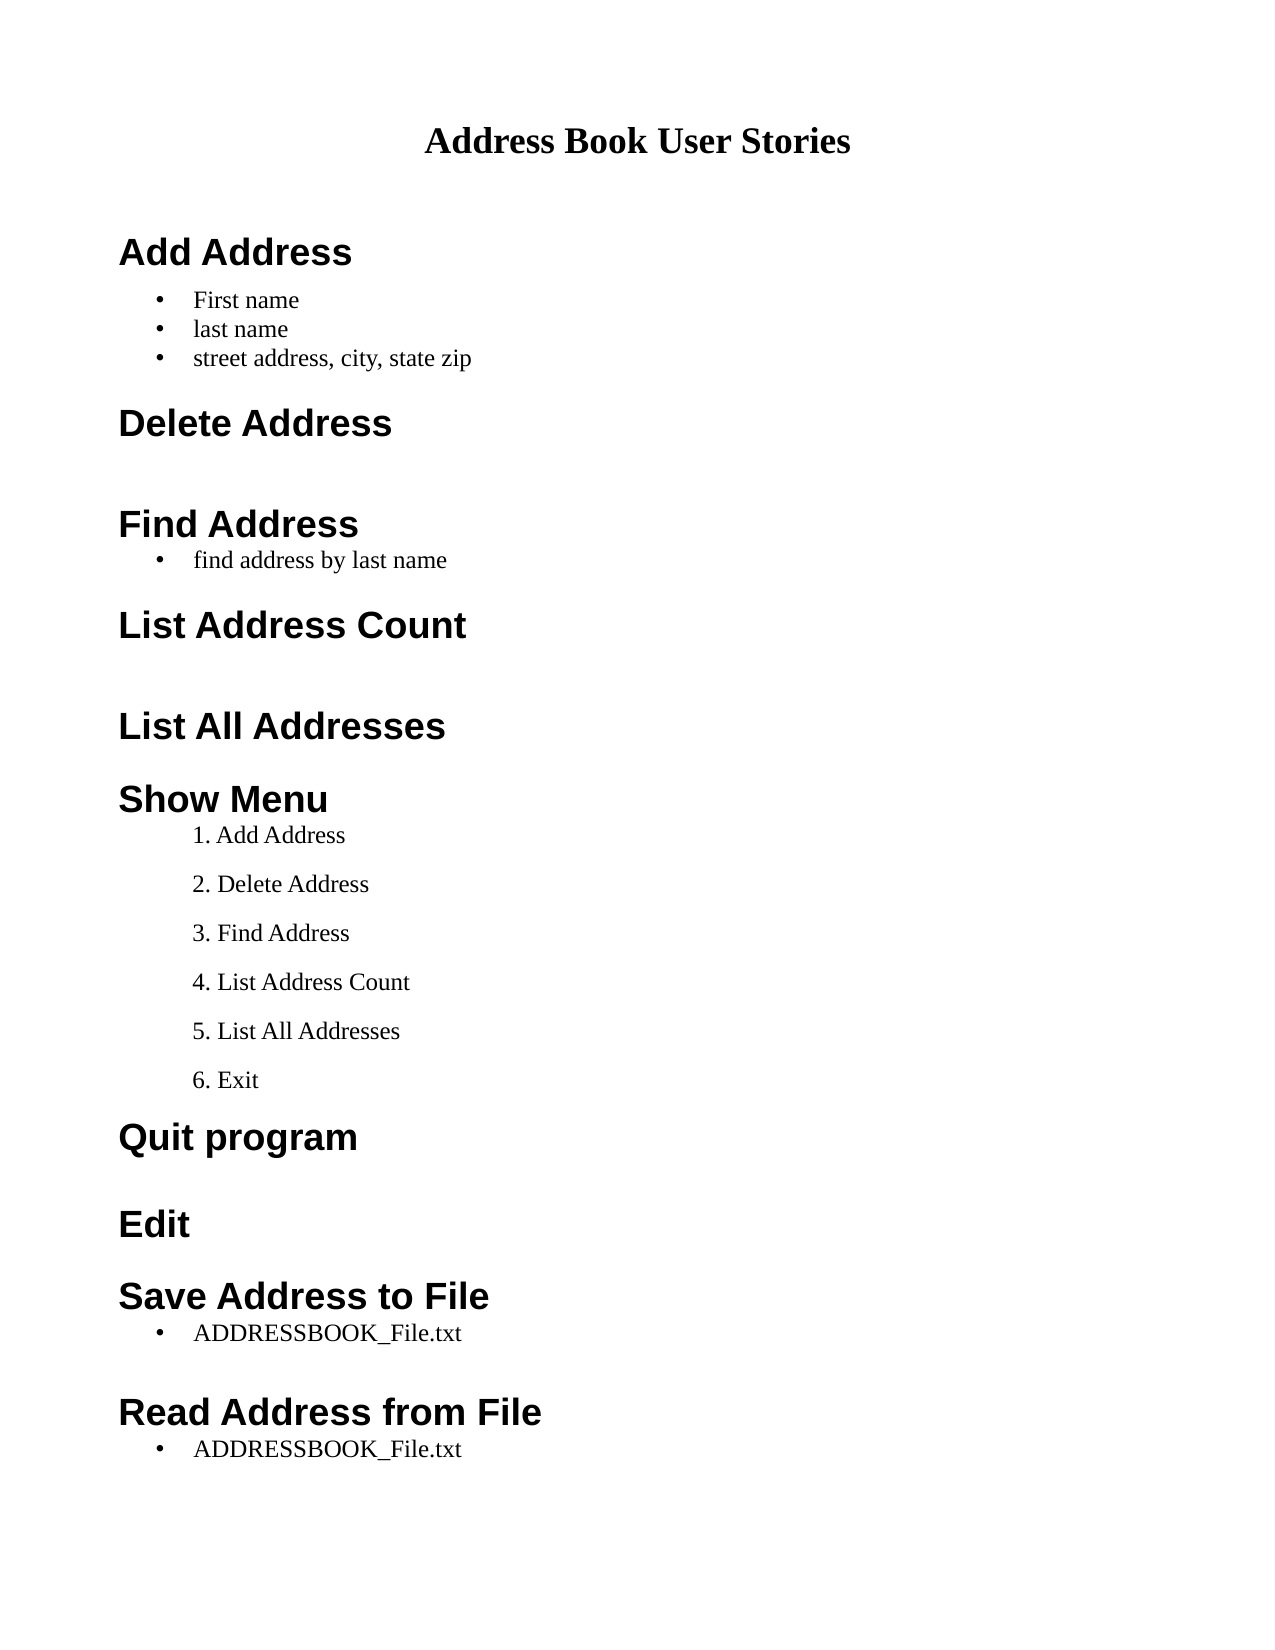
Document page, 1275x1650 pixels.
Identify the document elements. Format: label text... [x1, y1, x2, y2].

text 5. List All Addresses [192, 1016, 1157, 1045]
text Save Address to File [118, 1274, 1157, 1318]
list ADDRESSBOOK_File.txt [156, 1318, 1157, 1346]
text Show Menu [118, 776, 1157, 820]
text Address Book User Stories [118, 118, 1157, 161]
text List Address Count [118, 603, 1157, 646]
text 4. List Address Count [192, 967, 1157, 996]
text List All Addresses [118, 704, 1157, 748]
text Find Address [118, 502, 1157, 545]
list First name [156, 286, 1157, 314]
text 2. Delete Address [192, 869, 1157, 898]
text 3. Find Address [192, 918, 1157, 947]
text 1. Add Address [192, 820, 1157, 849]
list ADDRESSBOOK_File.txt [156, 1434, 1157, 1462]
text Read Address from File [118, 1390, 1157, 1434]
text Delete Address [118, 401, 1157, 444]
list street address, city, state zip [156, 343, 1157, 372]
list last name [156, 314, 1157, 343]
text 6. Exit [192, 1065, 1157, 1094]
text Edit [118, 1202, 1157, 1245]
subtitle Add Address [118, 229, 1157, 273]
text Quit program [118, 1114, 1157, 1158]
list find address by last name [156, 545, 1157, 574]
